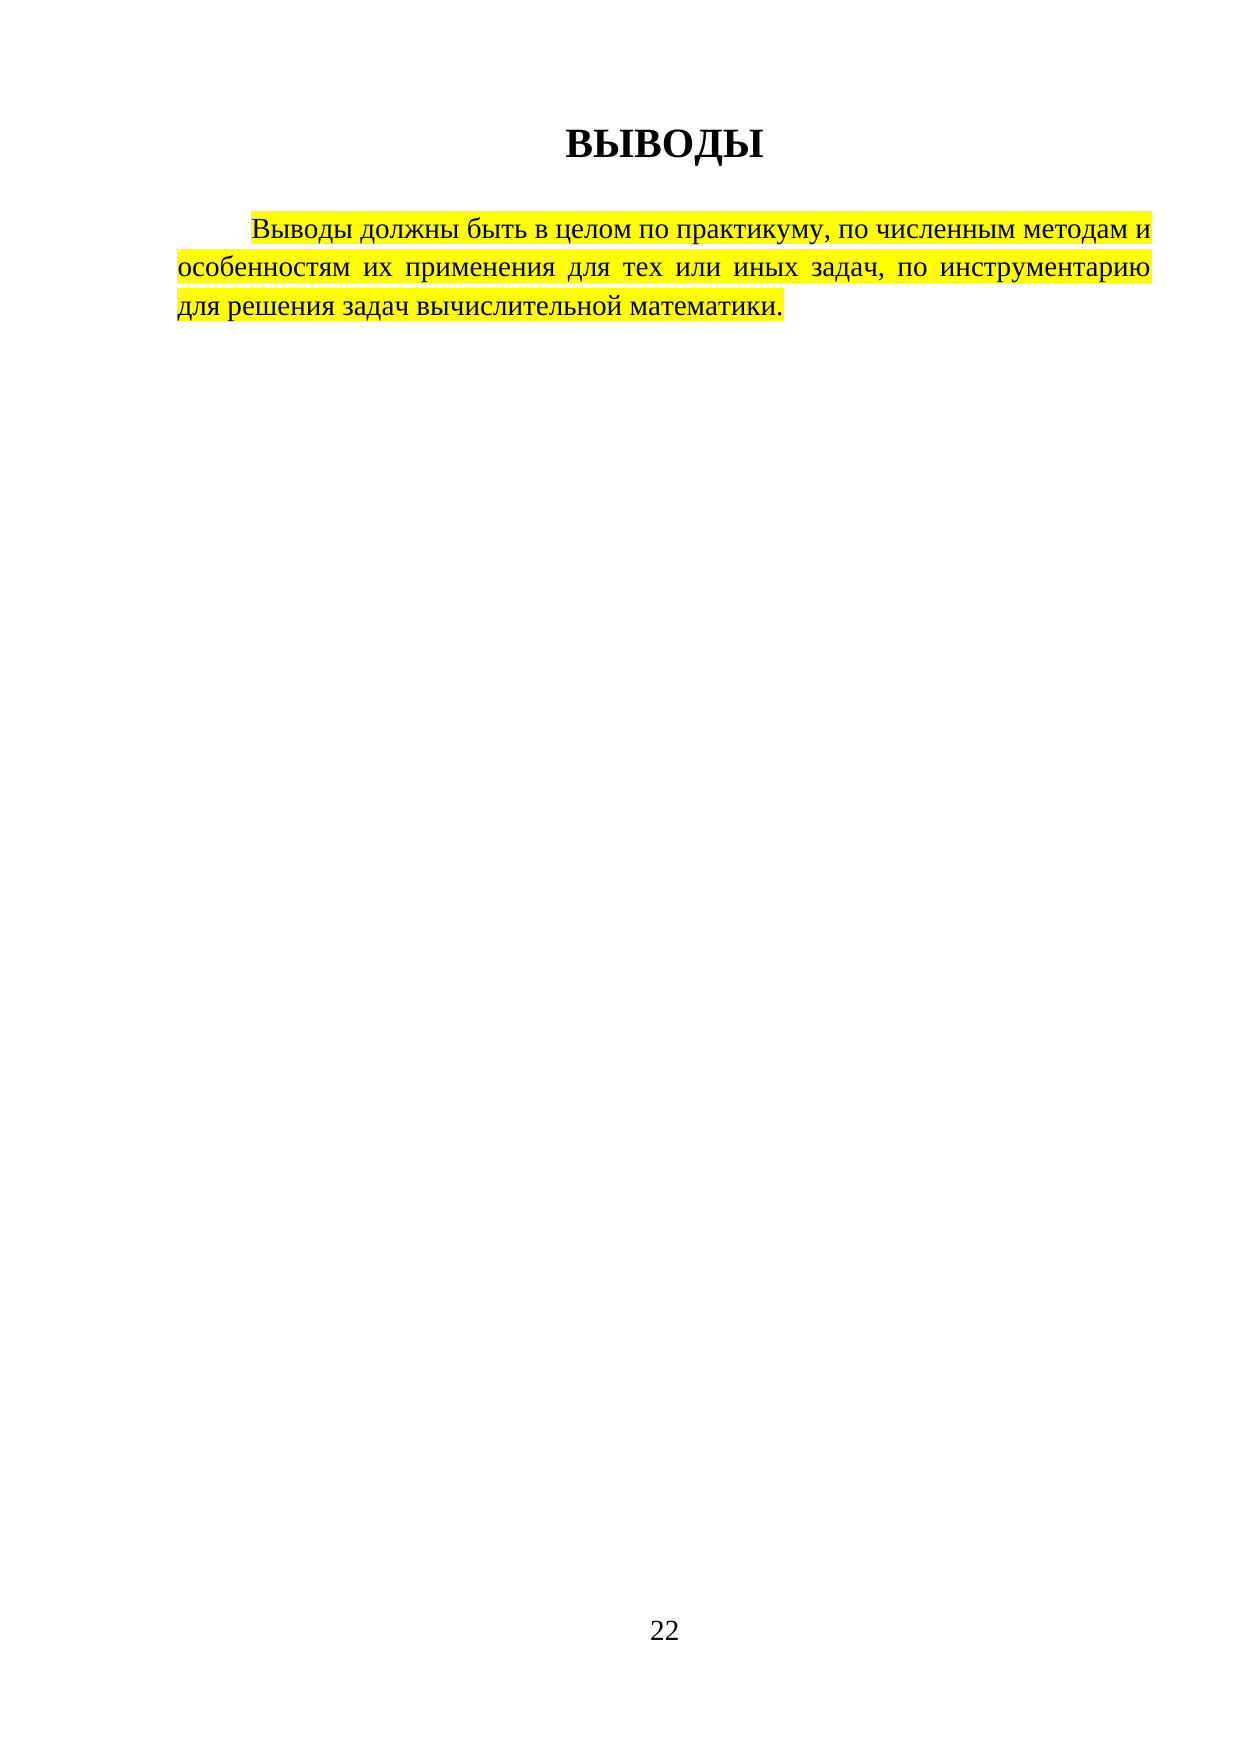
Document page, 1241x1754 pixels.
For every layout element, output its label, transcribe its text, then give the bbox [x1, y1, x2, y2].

subtitle ВЫВОДЫ [177, 118, 1152, 166]
text Выводы должны быть в целом по практикуму, по численным методам и особенностям их применения для тех или иных задач, по инструментарию для решения задач вычислительной математики. [177, 211, 1152, 321]
